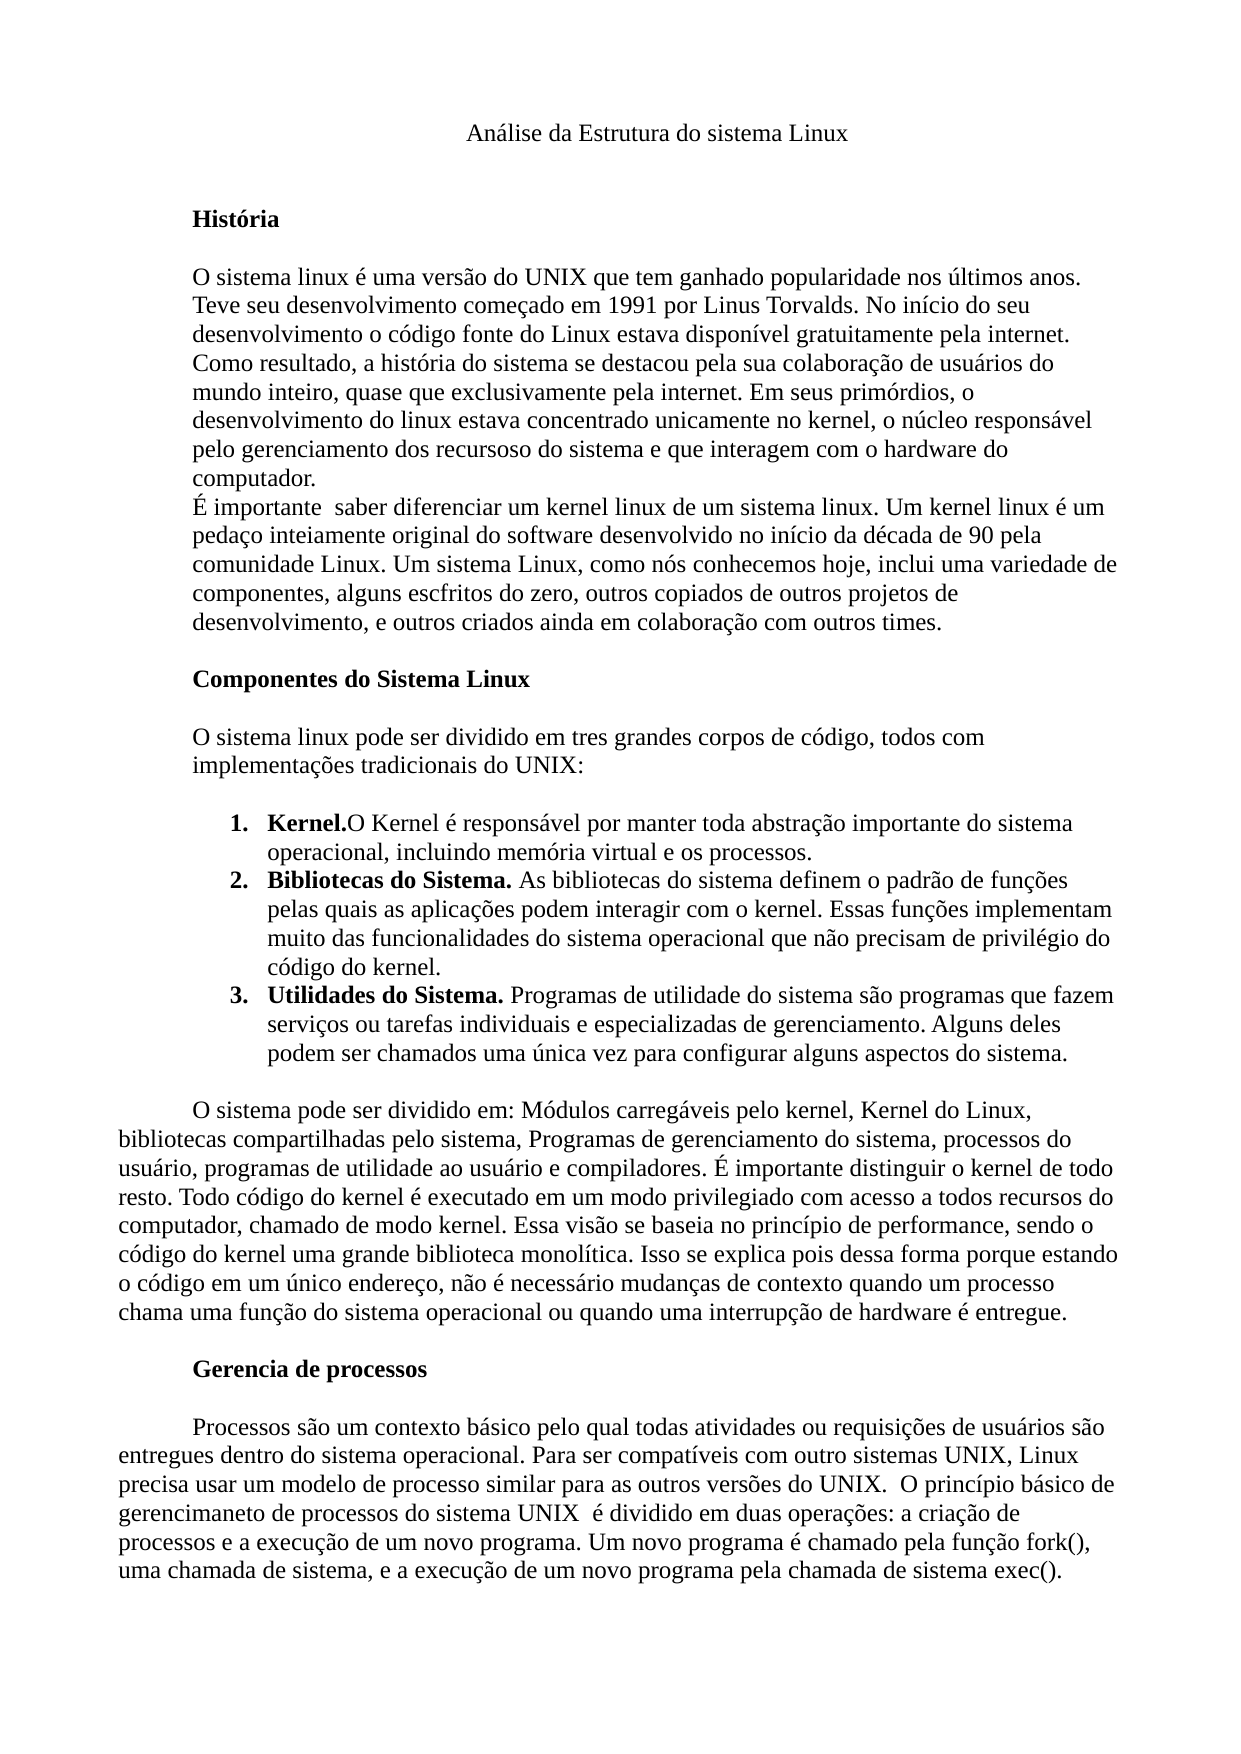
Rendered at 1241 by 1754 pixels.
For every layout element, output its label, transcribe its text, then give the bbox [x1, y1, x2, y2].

text Processos são um contexto básico pelo qual todas atividades ou requisições de usuários são entregues dentro do sistema operacional. Para ser compatíveis com outro sistemas UNIX, Linux precisa usar um modelo de processo similar para as outros versões do UNIX. O princípio básico de gerencimaneto de processos do sistema UNIX é dividido em duas operações: a criação de processos e a execução de um novo programa. Um novo programa é chamado pela função fork(), uma chamada de sistema, e a execução de um novo programa pela chamada de sistema exec(). [118, 1412, 1122, 1613]
text História [192, 204, 1122, 233]
text O sistema linux pode ser dividido em tres grandes corpos de código, todos com implementações tradicionais do UNIX: [192, 722, 1122, 779]
text Gerencia de processos [118, 1354, 1122, 1383]
list Bibliotecas do Sistema. As bibliotecas do sistema definem o padrão de funções pelas quais as aplicações podem interagir com o kernel. Essas funções implementam muito das funcionalidades do sistema operacional que não precisam de privilégio do código do kernel. [229, 866, 1122, 981]
text Análise da Estrutura do sistema Linux [192, 118, 1122, 147]
text Componentes do Sistema Linux [192, 664, 1122, 693]
list Utilidades do Sistema. Programas de utilidade do sistema são programas que fazem serviços ou tarefas individuais e especializadas de gerenciamento. Alguns deles podem ser chamados uma única vez para configurar alguns aspectos do sistema. [229, 981, 1122, 1067]
list Kernel.O Kernel é responsável por manter toda abstração importante do sistema operacional, incluindo memória virtual e os processos. [229, 808, 1122, 866]
text O sistema linux é uma versão do UNIX que tem ganhado popularidade nos últimos anos. Teve seu desenvolvimento começado em 1991 por Linus Torvalds. No início do seu desenvolvimento o código fonte do Linux estava disponível gratuitamente pela internet. Como resultado, a história do sistema se destacou pela sua colaboração de usuários do mundo inteiro, quase que exclusivamente pela internet. Em seus primórdios, o desenvolvimento do linux estava concentrado unicamente no kernel, o núcleo responsável pelo gerenciamento dos recursoso do sistema e que interagem com o hardware do computador. É importante saber diferenciar um kernel linux de um sistema linux. Um kernel linux é um pedaço inteiamente original do software desenvolvido no início da década de 90 pela comunidade Linux. Um sistema Linux, como nós conhecemos hoje, inclui uma variedade de componentes, alguns escfritos do zero, outros copiados de outros projetos de desenvolvimento, e outros criados ainda em colaboração com outros times. [192, 262, 1122, 636]
text O sistema pode ser dividido em: Módulos carregáveis pelo kernel, Kernel do Linux, bibliotecas compartilhadas pelo sistema, Programas de gerenciamento do sistema, processos do usuário, programas de utilidade ao usuário e compiladores. É importante distinguir o kernel de todo resto. Todo código do kernel é executado em um modo privilegiado com acesso a todos recursos do computador, chamado de modo kernel. Essa visão se baseia no princípio de performance, sendo o código do kernel uma grande biblioteca monolítica. Isso se explica pois dessa forma porque estando o código em um único endereço, não é necessário mudanças de contexto quando um processo chama uma função do sistema operacional ou quando uma interrupção de hardware é entregue. [118, 1096, 1122, 1326]
